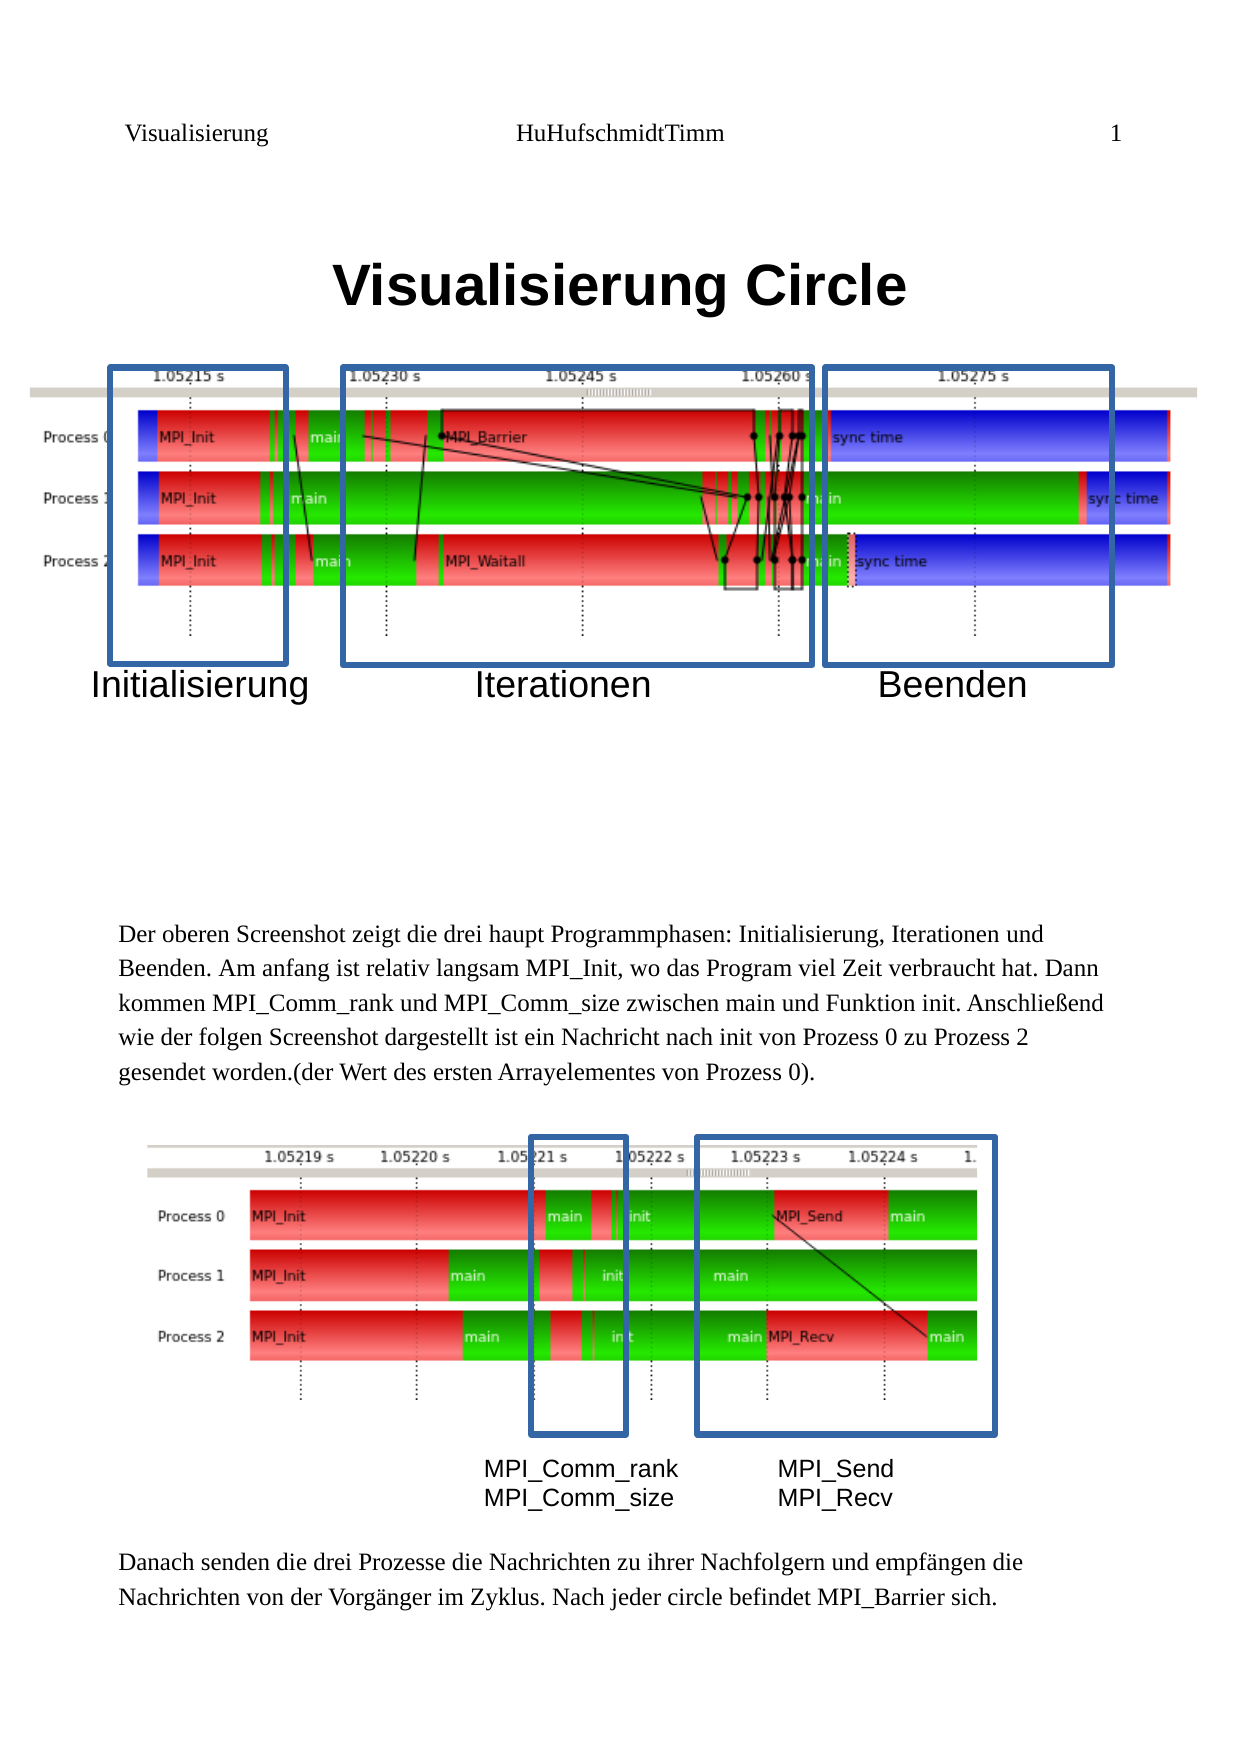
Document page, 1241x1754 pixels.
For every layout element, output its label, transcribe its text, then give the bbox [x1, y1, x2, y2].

picture [147, 1145, 528, 1400]
title Visualisierung Circle [118, 250, 1122, 317]
picture [828, 371, 1109, 636]
picture [815, 367, 822, 636]
picture [113, 371, 283, 636]
picture [29, 367, 107, 636]
text Danach senden die drei Prozesse die Nachrichten zu ihrer Nachfolgern und empfängen die Nachrichten von der Vorgänger im Zyklus. Nach jeder circle befindet MPI_Barrier sich. [118, 1547, 1122, 1611]
picture [534, 1145, 623, 1400]
picture [289, 367, 340, 636]
picture [700, 1145, 978, 1400]
picture [346, 371, 809, 636]
text Der oberen Screenshot zeigt die drei haupt Programmphasen: Initialisierung, Iterationen und Beenden. Am anfang ist relativ langsam MPI_Init, wo das Program viel Zeit verbraucht hat. Dann kommen MPI_Comm_rank und MPI_Comm_size zwischen main und Funktion init. Anschließend wie der folgen Screenshot dargestellt ist ein Nachricht nach init von Prozess 0 zu Prozess 2 gesendet worden.(der Wert des ersten Arrayelementes von Prozess 0). [118, 919, 1122, 1085]
picture [1115, 367, 1198, 636]
picture [629, 1145, 694, 1400]
